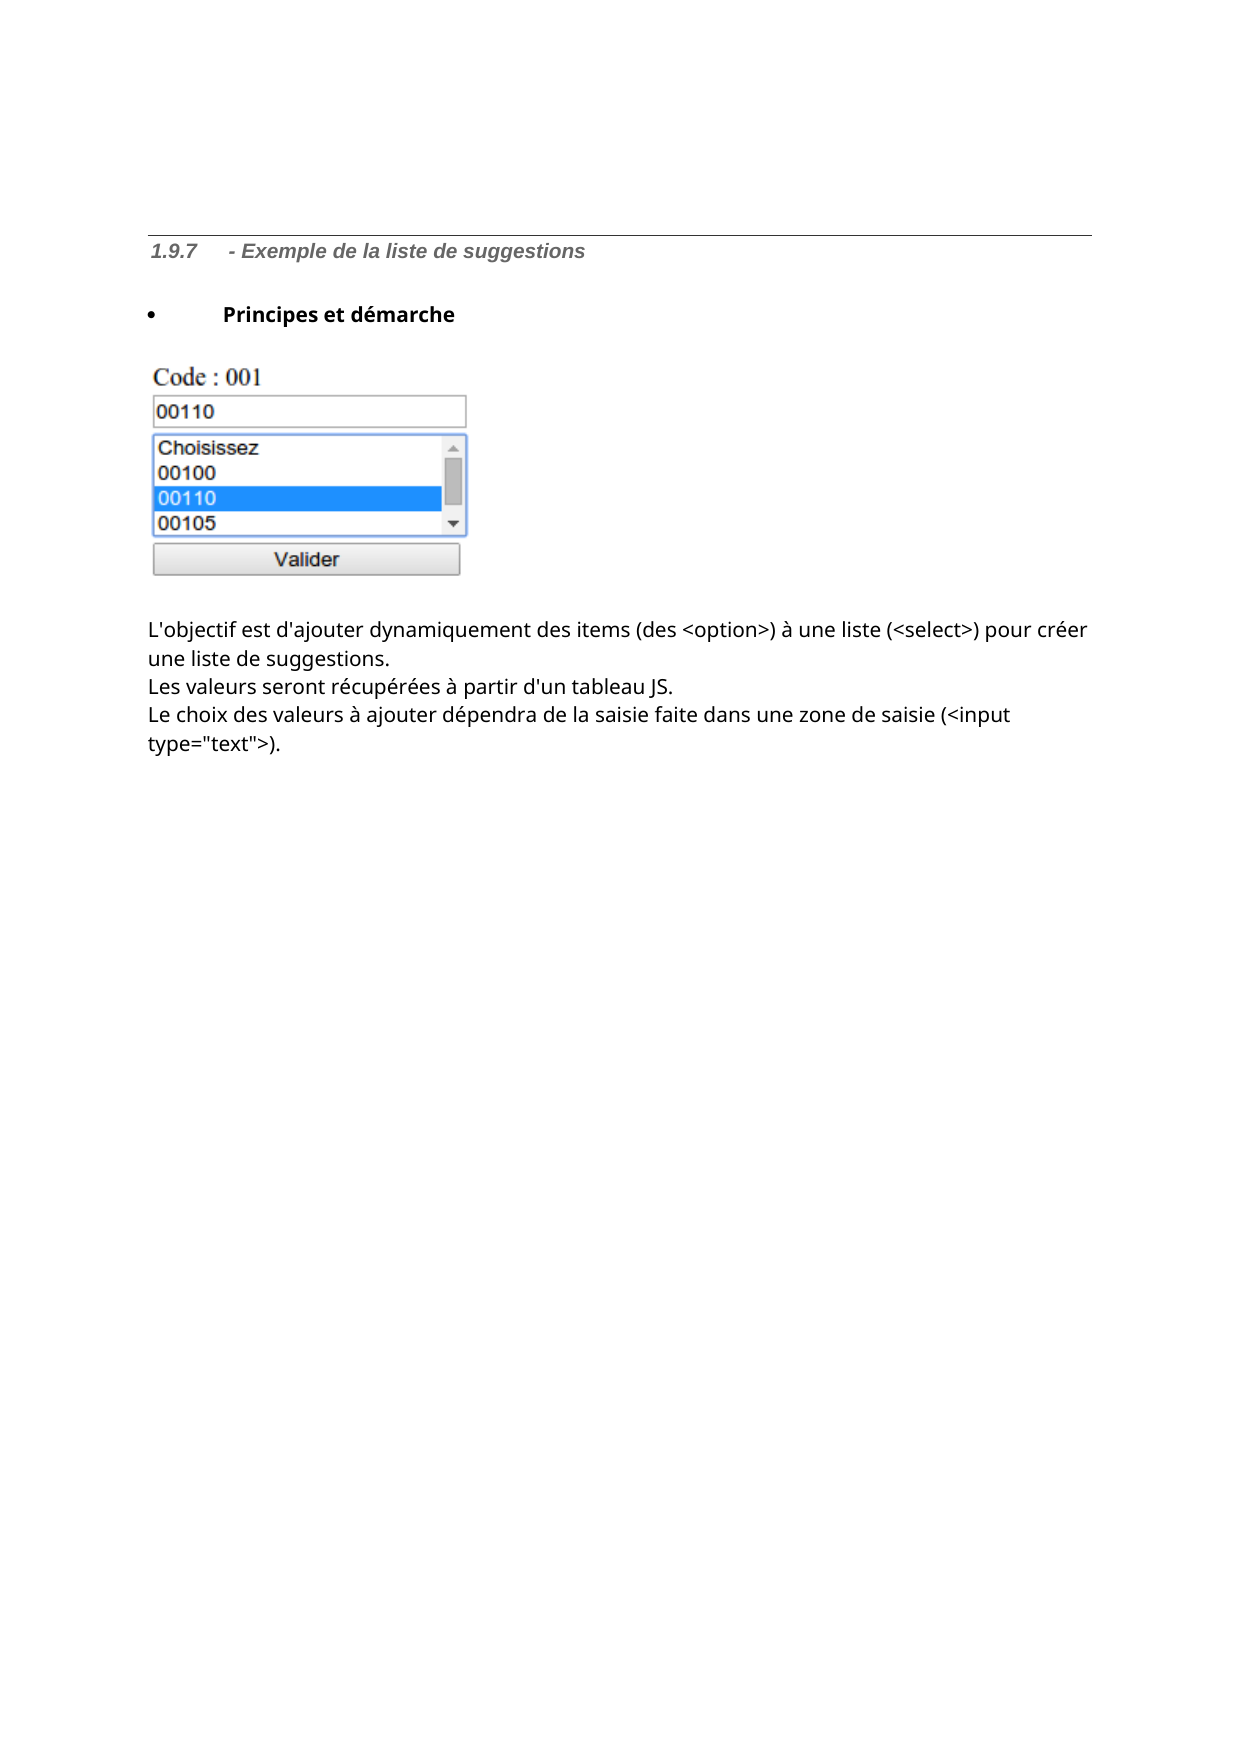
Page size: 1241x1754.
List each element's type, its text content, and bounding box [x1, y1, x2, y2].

text Le choix des valeurs à ajouter dépendra de la saisie faite dans une zone de saisie (<input type="text">). [148, 701, 1092, 757]
text L'objectif est d'ajouter dynamiquement des items (des <option>) à une liste (<select>) pour créer une liste de suggestions. [148, 615, 1092, 672]
subtitle - Exemple de la liste de suggestions [148, 236, 1092, 266]
picture [147, 357, 478, 587]
text Les valeurs seront récupérées à partir d'un tableau JS. [148, 672, 1092, 701]
list Principes et démarche [148, 300, 1092, 329]
